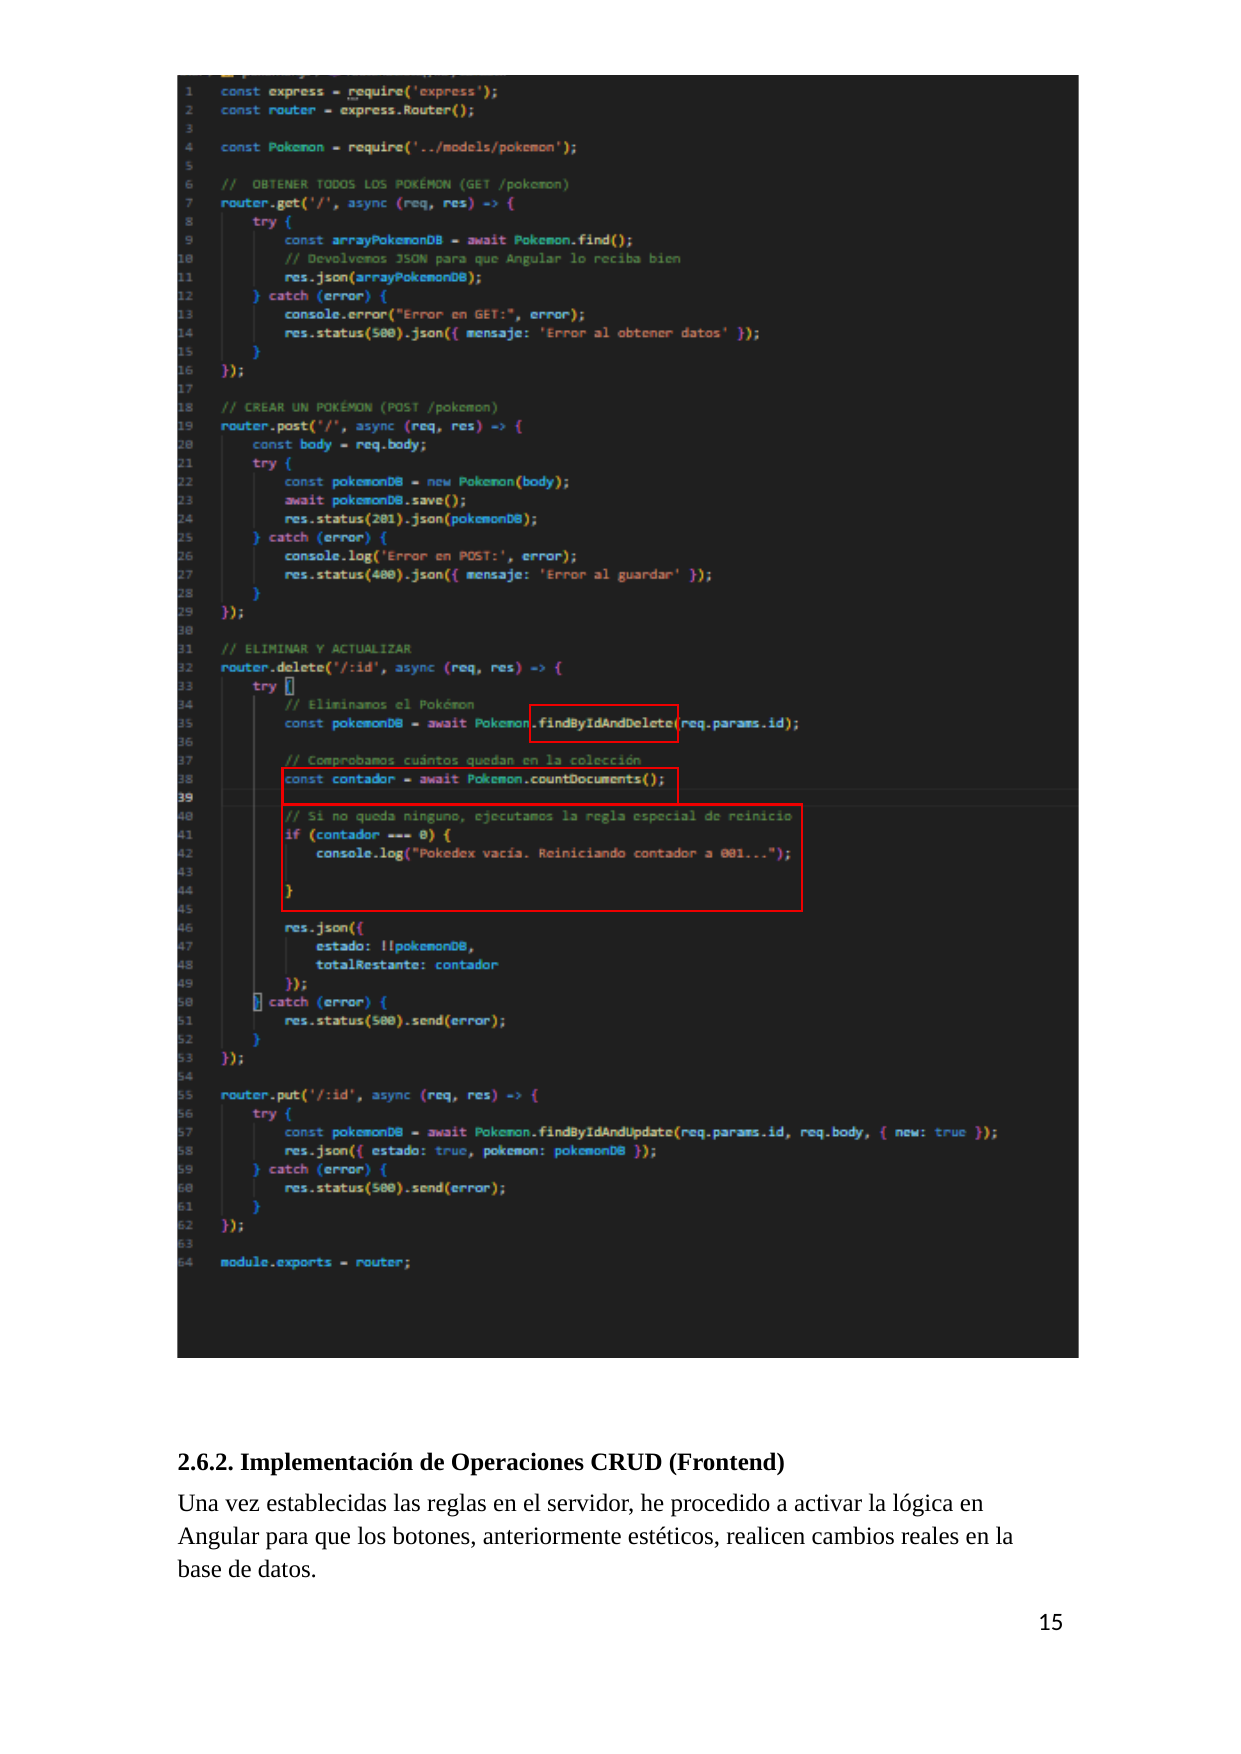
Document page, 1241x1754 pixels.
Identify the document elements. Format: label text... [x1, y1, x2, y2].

text Una vez establecidas las reglas en el servidor, he procedido a activar la lógica en Angular para que los botones, anteriormente estéticos, realicen cambios reales en la base de datos. [177, 1488, 1063, 1583]
subtitle 2.6.2. Implementación de Operaciones CRUD (Frontend) [177, 1447, 1063, 1476]
